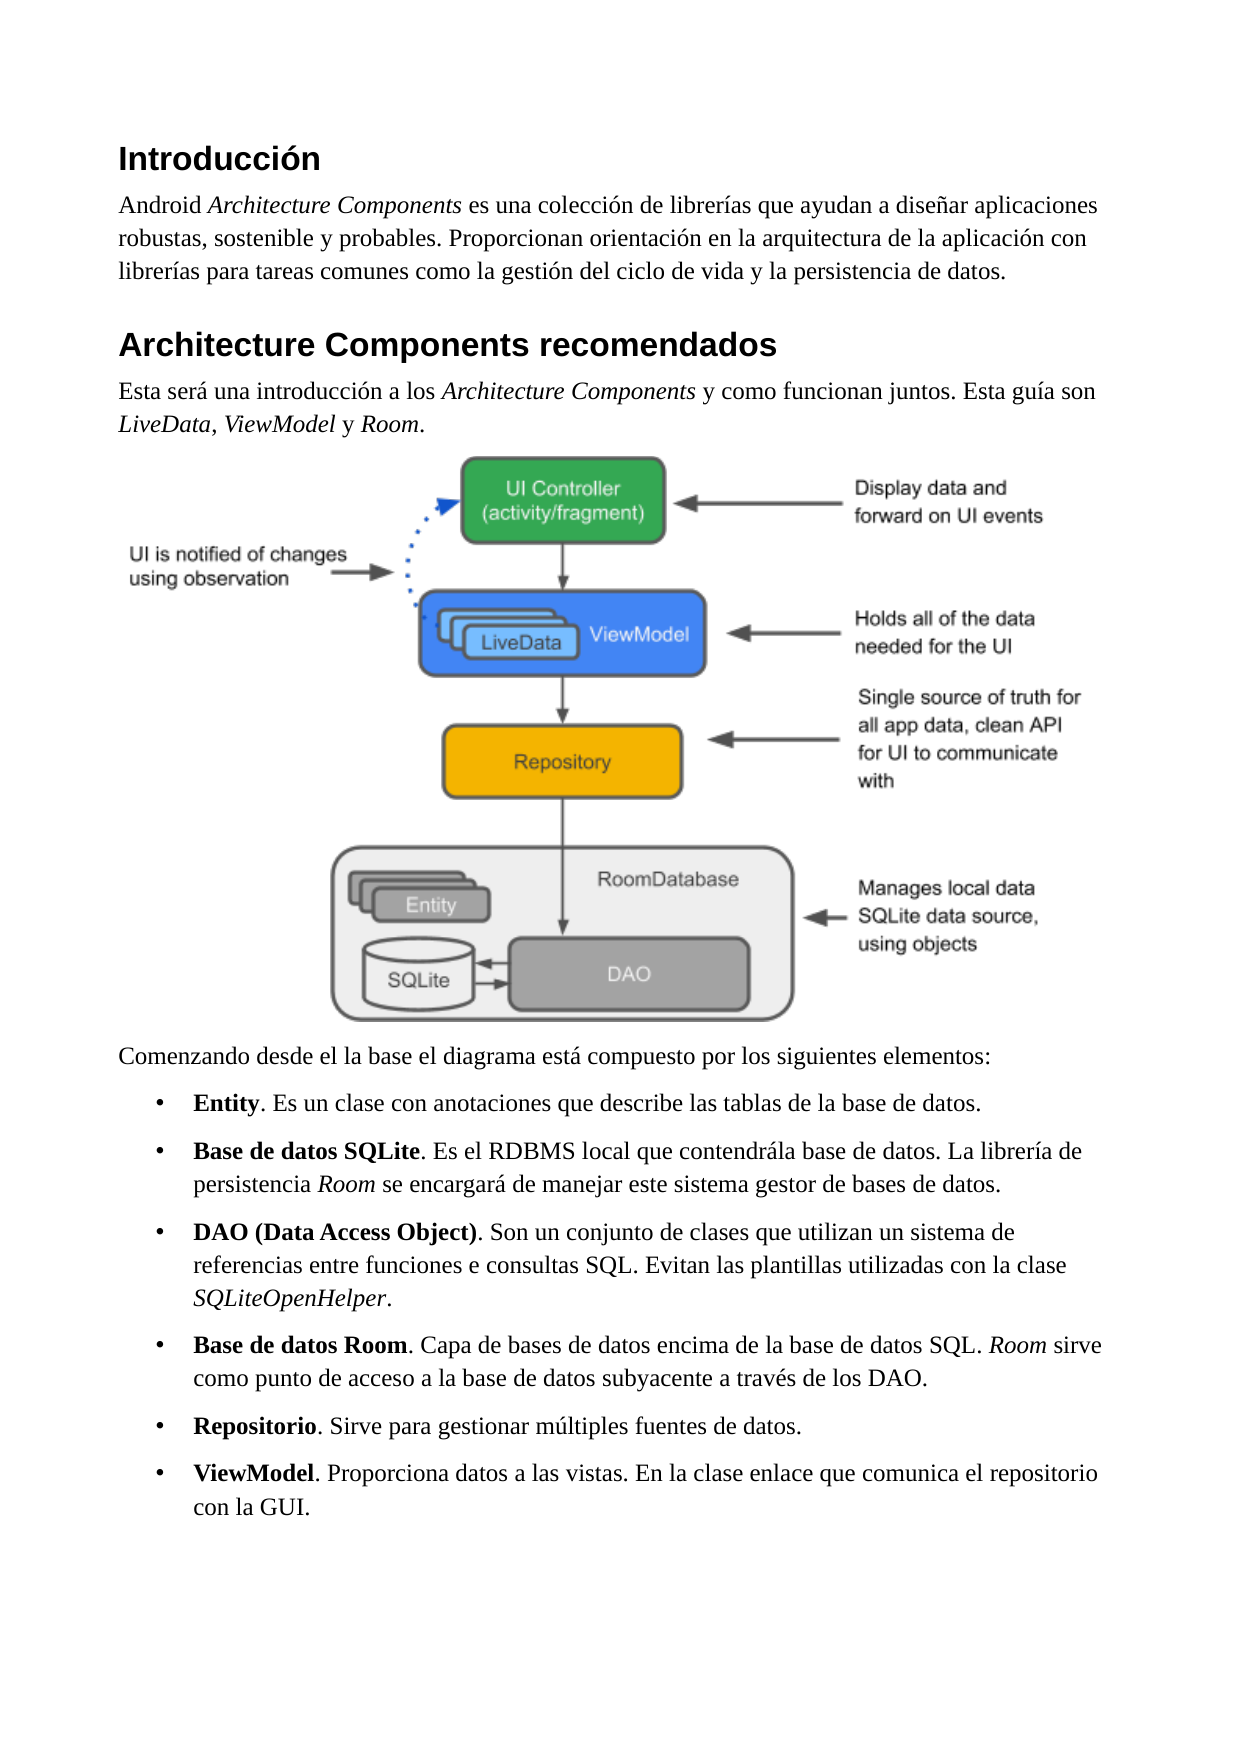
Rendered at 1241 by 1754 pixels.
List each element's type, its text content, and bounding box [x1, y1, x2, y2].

picture [118, 456, 1094, 1022]
list Base de datos SQLite. Es el RDBMS local que contendrála base de datos. La librería de persistencia Room se encargará de manejar este sistema gestor de bases de datos. [156, 1136, 1122, 1198]
list Base de datos Room. Capa de bases de datos encima de la base de datos SQL. Room sirve como punto de acceso a la base de datos subyacente a través de los DAO. [156, 1330, 1122, 1392]
text Android Architecture Components es una colección de librerías que ayudan a diseñar aplicaciones robustas, sostenible y probables. Proporcionan orientación en la arquitectura de la aplicación con librerías para tareas comunes como la gestión del ciclo de vida y la persistencia de datos. [118, 190, 1122, 285]
subtitle Architecture Components recomendados [118, 324, 1122, 363]
list DAO (Data Access Object). Son un conjunto de clases que utilizan un sistema de referencias entre funciones e consultas SQL. Evitan las plantillas utilizadas con la clase SQLiteOpenHelper. [156, 1217, 1122, 1311]
list Entity. Es un clase con anotaciones que describe las tablas de la base de datos. [156, 1088, 1122, 1117]
list Repositorio. Sirve para gestionar múltiples fuentes de datos. [156, 1411, 1122, 1440]
list ViewModel. Proporciona datos a las vistas. En la clase enlace que comunica el repositorio con la GUI. [156, 1458, 1122, 1520]
text Esta será una introducción a los Architecture Components y como funcionan juntos. Esta guía son LiveData, ViewModel y Room. [118, 376, 1122, 437]
text Comenzando desde el la base el diagrama está compuesto por los siguientes elementos: [118, 1041, 1122, 1069]
subtitle Introducción [118, 139, 1122, 178]
